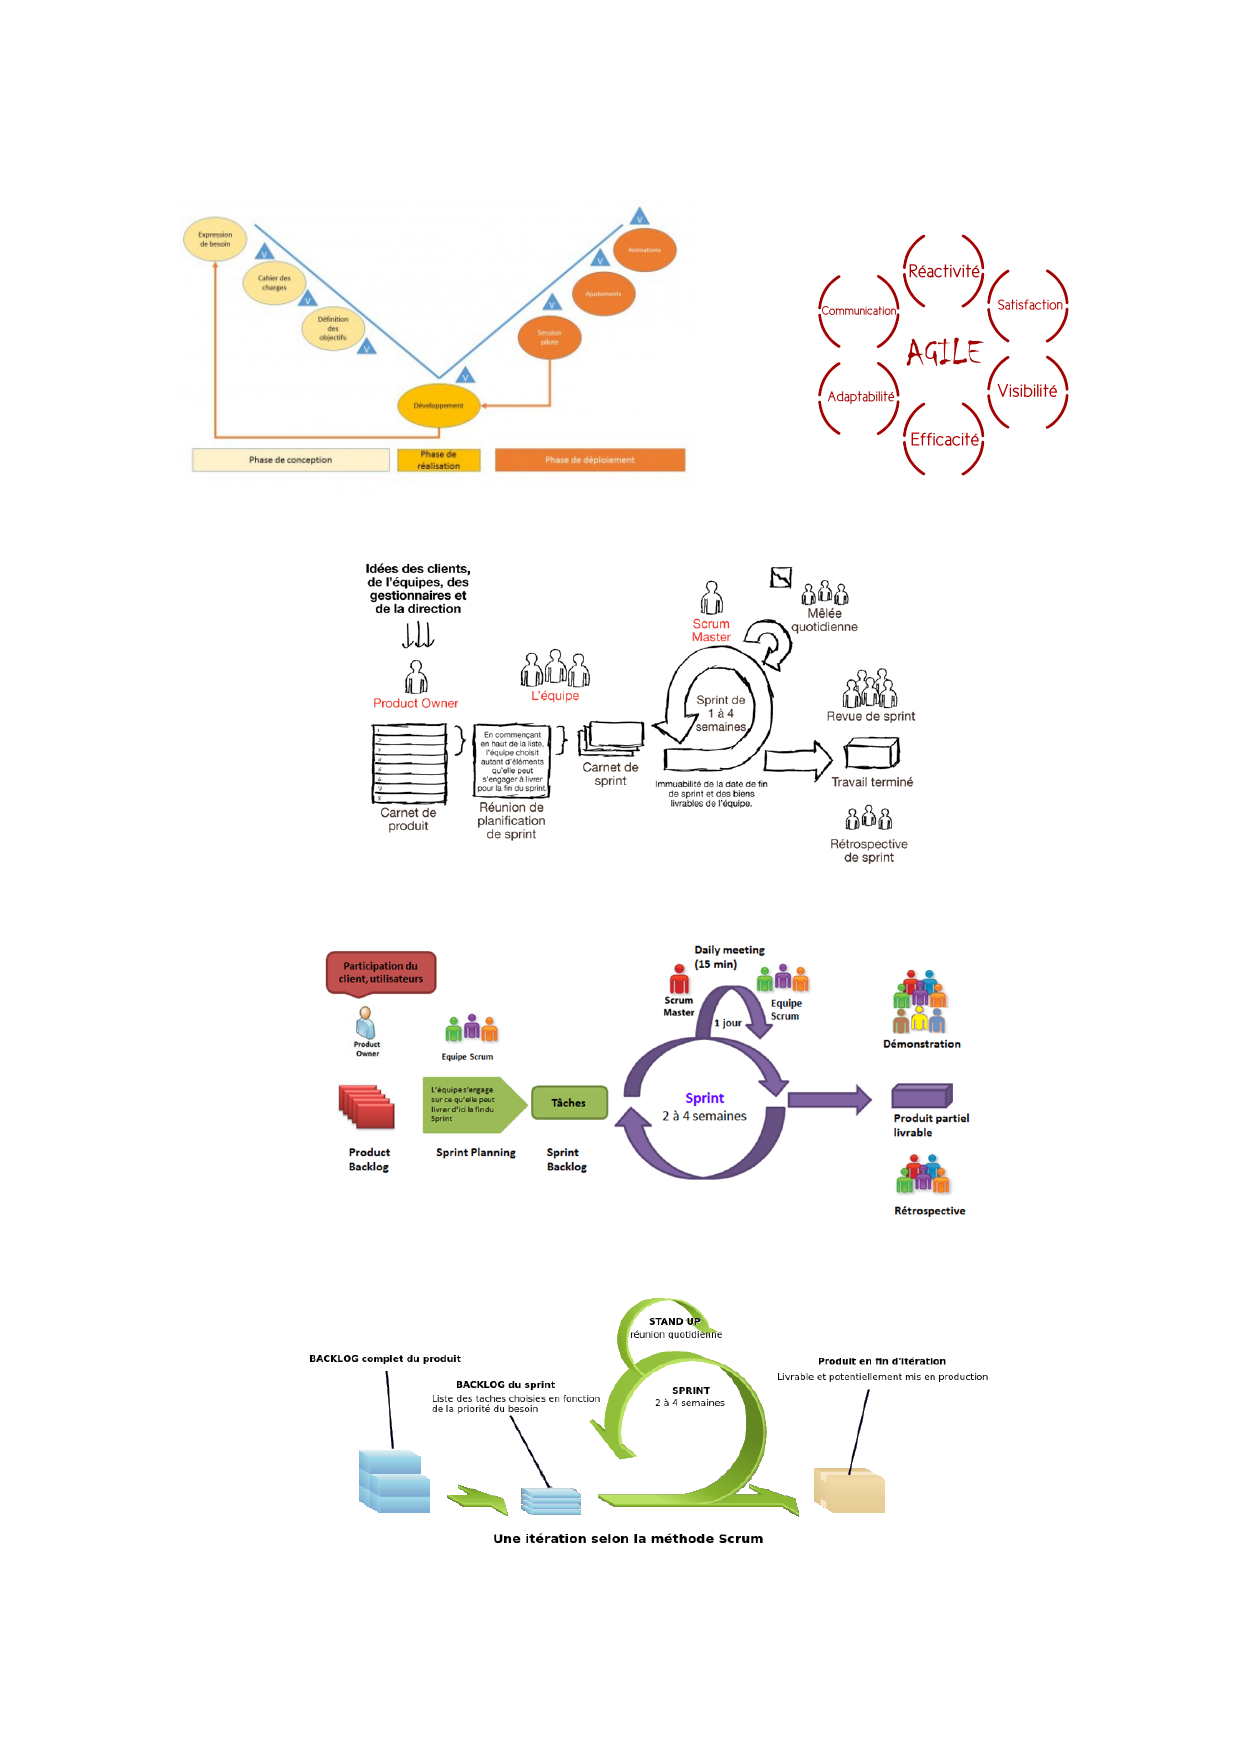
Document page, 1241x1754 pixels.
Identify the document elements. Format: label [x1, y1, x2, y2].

picture [797, 212, 1080, 498]
picture [354, 550, 927, 865]
picture [290, 1293, 995, 1554]
picture [321, 944, 977, 1224]
picture [179, 200, 699, 493]
